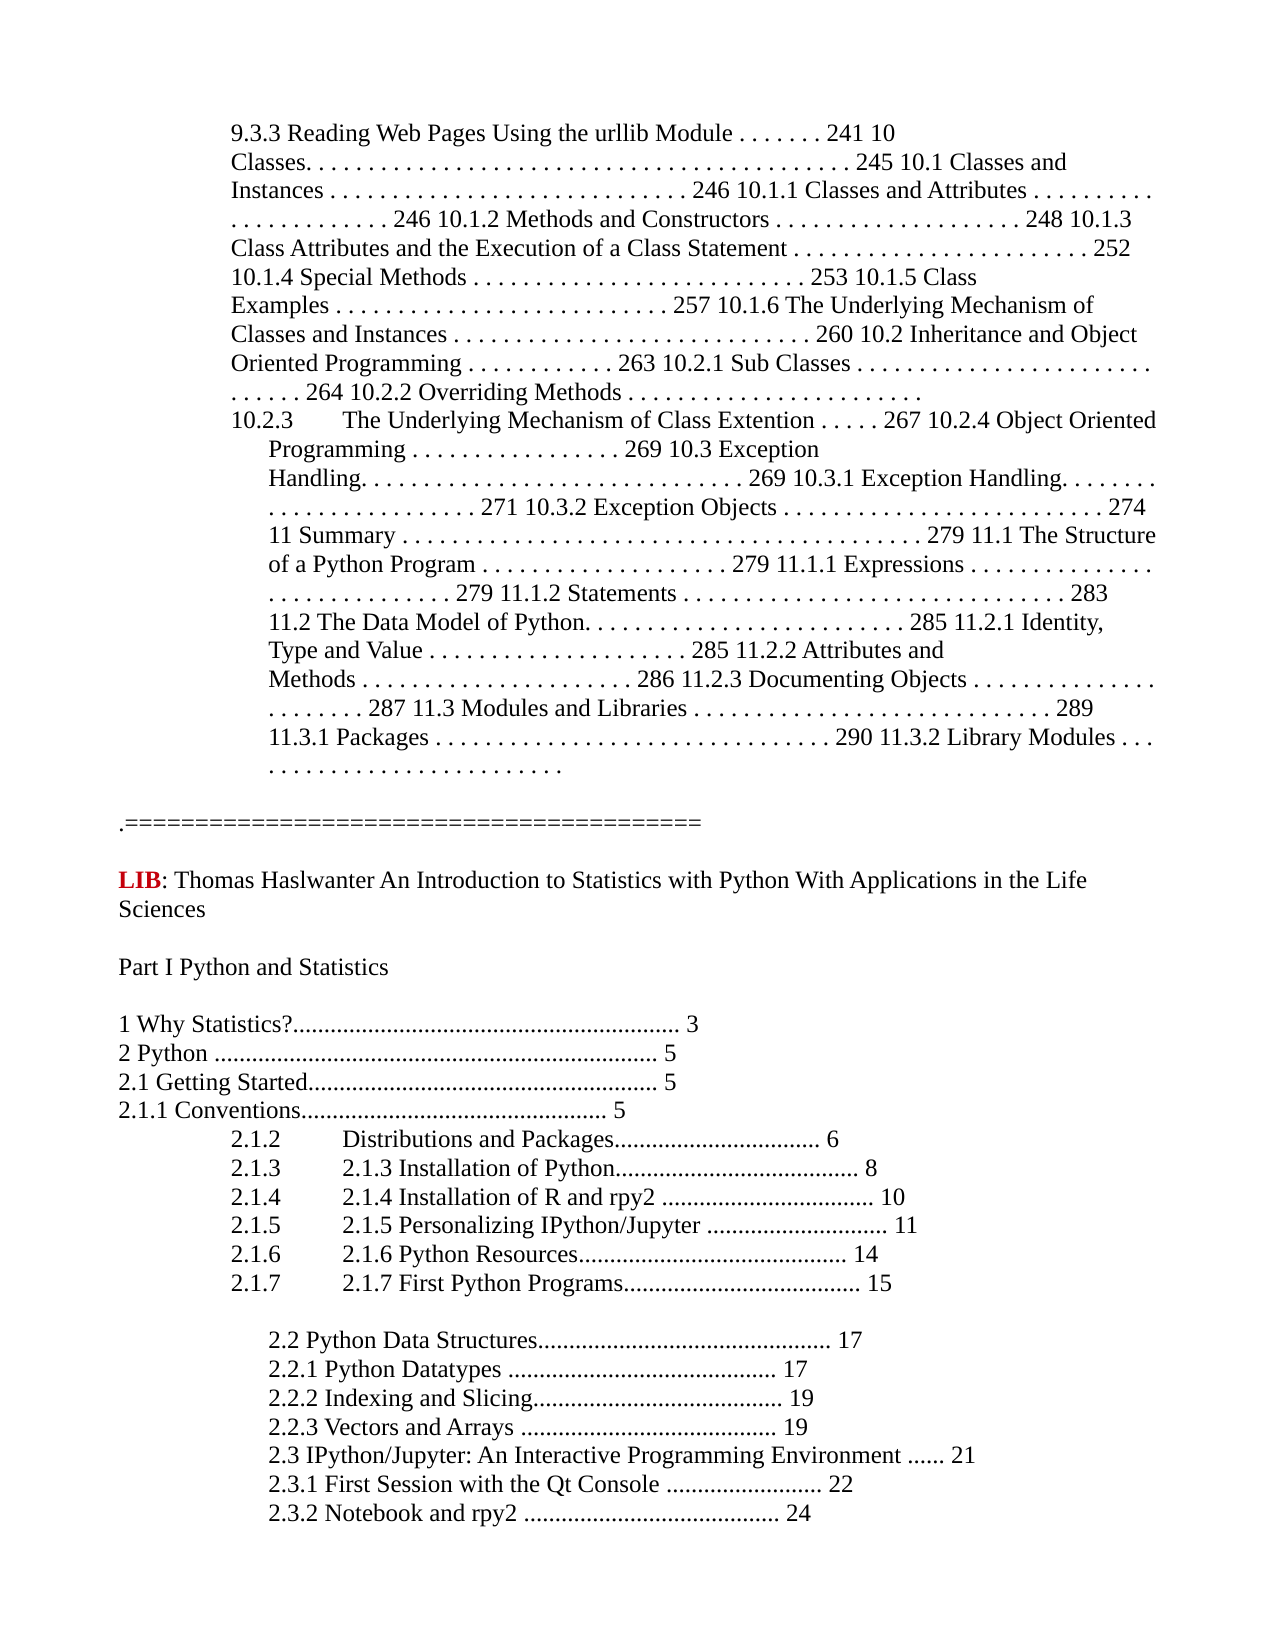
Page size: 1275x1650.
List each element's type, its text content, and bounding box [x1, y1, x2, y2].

list 2.1.7 First Python Programs...................................... 15 [231, 1268, 1157, 1297]
list 2.2 Python Data Structures............................................... 17 [231, 1326, 1157, 1354]
text 1 Why Statistics?.............................................................. 3 [118, 1009, 1157, 1038]
list 2.3.1 First Session with the Qt Console ......................... 22 [231, 1469, 1157, 1498]
list The Underlying Mechanism of Class Extention . . . . . 267 10.2.4 Object Oriented Programming . . . . . . . . . . . . . . . . . 269 10.3 Exception Handling. . . . . . . . . . . . . . . . . . . . . . . . . . . . . . . 269 10.3.1 Exception Handling. . . . . . . . . . . . . . . . . . . . . . . . . 271 10.3.2 Exception Objects . . . . . . . . . . . . . . . . . . . . . . . . . . 274 11 Summary . . . . . . . . . . . . . . . . . . . . . . . . . . . . . . . . . . . . . . . . . . 279 11.1 The Structure of a Python Program . . . . . . . . . . . . . . . . . . . . 279 11.1.1 Expressions . . . . . . . . . . . . . . . . . . . . . . . . . . . . . . 279 11.1.2 Statements . . . . . . . . . . . . . . . . . . . . . . . . . . . . . . . 283 11.2 The Data Model of Python. . . . . . . . . . . . . . . . . . . . . . . . . . 285 11.2.1 Identity, Type and Value . . . . . . . . . . . . . . . . . . . . . 285 11.2.2 Attributes and Methods . . . . . . . . . . . . . . . . . . . . . . 286 11.2.3 Documenting Objects . . . . . . . . . . . . . . . . . . . . . . . 287 11.3 Modules and Libraries . . . . . . . . . . . . . . . . . . . . . . . . . . . . . 289 11.3.1 Packages . . . . . . . . . . . . . . . . . . . . . . . . . . . . . . . . 290 11.3.2 Library Modules . . . . . . . . . . . . . . . . . . . . . . . . . . . [231, 406, 1157, 779]
list 2.1.3 Installation of Python....................................... 8 [231, 1153, 1157, 1182]
list 2.3.2 Notebook and rpy2 ......................................... 24 [231, 1498, 1157, 1527]
list 2.2.2 Indexing and Slicing........................................ 19 [231, 1383, 1157, 1412]
list 9.3.3 Reading Web Pages Using the urllib Module . . . . . . . 241 10 Classes. . . . . . . . . . . . . . . . . . . . . . . . . . . . . . . . . . . . . . . . . . . . 245 10.1 Classes and Instances . . . . . . . . . . . . . . . . . . . . . . . . . . . . . 246 10.1.1 Classes and Attributes . . . . . . . . . . . . . . . . . . . . . . . 246 10.1.2 Methods and Constructors . . . . . . . . . . . . . . . . . . . . 248 10.1.3 Class Attributes and the Execution of a Class Statement . . . . . . . . . . . . . . . . . . . . . . . . 252 10.1.4 Special Methods . . . . . . . . . . . . . . . . . . . . . . . . . . . 253 10.1.5 Class Examples . . . . . . . . . . . . . . . . . . . . . . . . . . . 257 10.1.6 The Underlying Mechanism of Classes and Instances . . . . . . . . . . . . . . . . . . . . . . . . . . . . . 260 10.2 Inheritance and Object Oriented Programming . . . . . . . . . . . . 263 10.2.1 Sub Classes . . . . . . . . . . . . . . . . . . . . . . . . . . . . . . 264 10.2.2 Overriding Methods . . . . . . . . . . . . . . . . . . . . . . . . [193, 118, 1157, 406]
text Part I Python and Statistics [118, 952, 1157, 981]
list 2.3 IPython/Jupyter: An Interactive Programming Environment ...... 21 [231, 1441, 1157, 1469]
text LIB: Thomas Haslwanter An Introduction to Statistics with Python With Applications in the Life Sciences [118, 866, 1157, 923]
list 2.2.3 Vectors and Arrays ......................................... 19 [231, 1412, 1157, 1441]
text .========================================= [118, 808, 1157, 837]
text 2 Python ....................................................................... 5 [118, 1038, 1157, 1067]
text 2.1 Getting Started........................................................ 5 [118, 1067, 1157, 1096]
list 2.1.4 Installation of R and rpy2 .................................. 10 [231, 1182, 1157, 1211]
list Distributions and Packages................................. 6 [231, 1124, 1157, 1153]
list 2.2.1 Python Datatypes ........................................... 17 [231, 1354, 1157, 1383]
list 2.1.5 Personalizing IPython/Jupyter ............................. 11 [231, 1211, 1157, 1239]
list 2.1.6 Python Resources........................................... 14 [231, 1239, 1157, 1268]
text 2.1.1 Conventions................................................. 5 [118, 1096, 1157, 1124]
